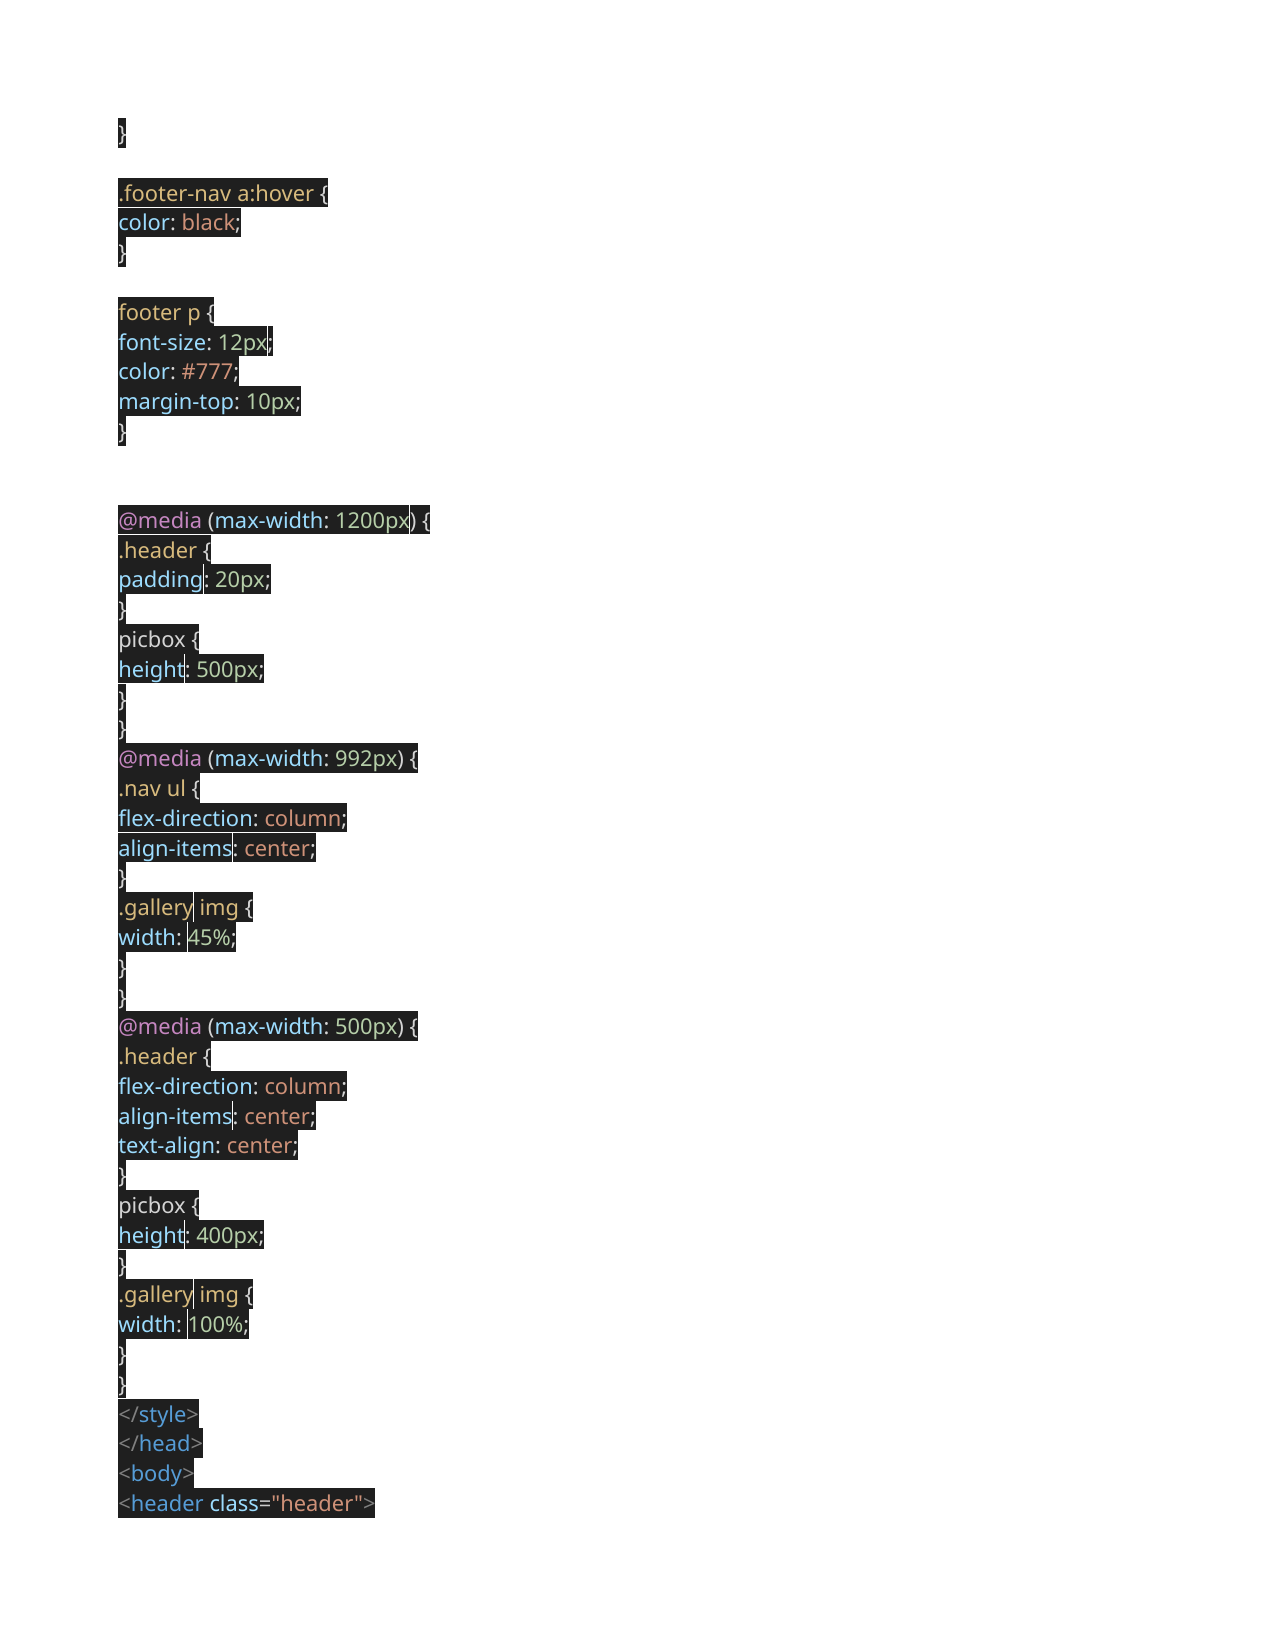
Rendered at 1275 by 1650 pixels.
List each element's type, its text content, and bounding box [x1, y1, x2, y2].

text } [118, 416, 1157, 446]
text } [118, 713, 1157, 743]
text text-align: center; [118, 1130, 1157, 1160]
text <header class="header"> [118, 1488, 1157, 1518]
text } [118, 683, 1157, 713]
text align-items: center; [118, 832, 1157, 862]
text width: 100%; [118, 1309, 1157, 1339]
text flex-direction: column; [118, 1071, 1157, 1101]
text } [118, 1160, 1157, 1190]
text .nav ul { [118, 773, 1157, 803]
text flex-direction: column; [118, 803, 1157, 832]
text } [118, 237, 1157, 267]
text .gallery img { [118, 892, 1157, 922]
text } [118, 1369, 1157, 1398]
text } [118, 118, 1157, 148]
text } [118, 1249, 1157, 1279]
text .gallery img { [118, 1279, 1157, 1309]
text <body> [118, 1458, 1157, 1488]
text align-items: center; [118, 1101, 1157, 1130]
text color: black; [118, 207, 1157, 237]
text height: 500px; [118, 654, 1157, 683]
text } [118, 952, 1157, 981]
text @media (max-width: 1200px) { [118, 505, 1157, 534]
text } [118, 862, 1157, 892]
text color: #777; [118, 356, 1157, 386]
text .header { [118, 534, 1157, 564]
text picbox { [118, 624, 1157, 654]
text .footer-nav a:hover { [118, 178, 1157, 207]
text footer p { [118, 297, 1157, 326]
text padding: 20px; [118, 564, 1157, 594]
text @media (max-width: 992px) { [118, 743, 1157, 773]
text .header { [118, 1041, 1157, 1071]
text width: 45%; [118, 922, 1157, 952]
text } [118, 981, 1157, 1011]
text picbox { [118, 1190, 1157, 1220]
text height: 400px; [118, 1220, 1157, 1249]
text font-size: 12px; [118, 326, 1157, 356]
text } [118, 594, 1157, 624]
text </style> [118, 1398, 1157, 1428]
text </head> [118, 1428, 1157, 1458]
text } [118, 1339, 1157, 1369]
text @media (max-width: 500px) { [118, 1011, 1157, 1041]
text margin-top: 10px; [118, 386, 1157, 416]
